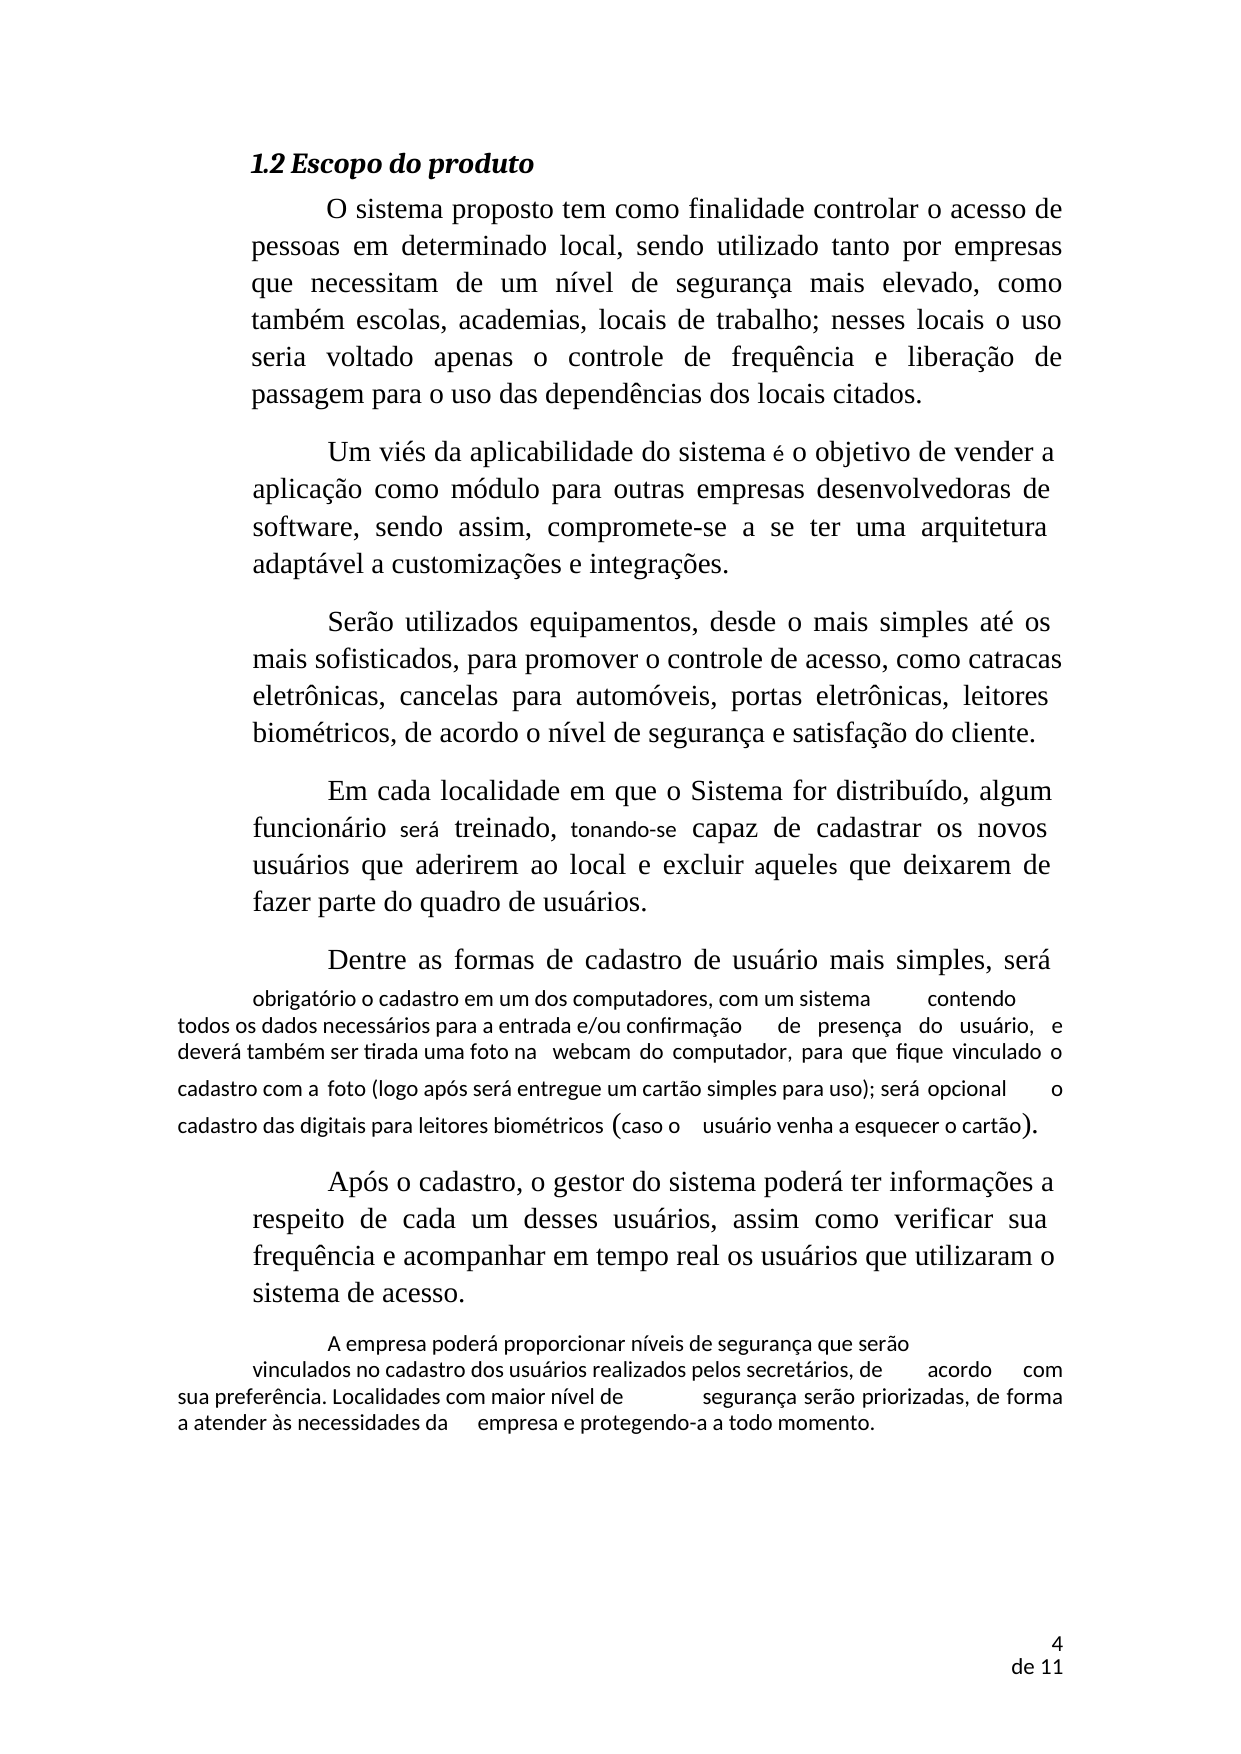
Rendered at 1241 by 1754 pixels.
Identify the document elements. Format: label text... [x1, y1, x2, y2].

text Serão utilizados equipamentos, desde o mais simples até os mais sofisticados, para promover o controle de acesso, como catracas eletrônicas, cancelas para automóveis, portas eletrônicas, leitores biométricos, de acordo o nível de segurança e satisfação do cliente. [177, 605, 1063, 748]
text Dentre as formas de cadastro de usuário mais simples, será obrigatório o cadastro em um dos computadores, com um sistema contendo todos os dados necessários para a entrada e/ou confirmação de presença do usuário, e deverá também ser tirada uma foto na webcam do computador, para que fique vinculado o cadastro com a foto (logo após será entregue um cartão simples para uso); será opcional o cadastro das digitais para leitores biométricos (caso o usuário venha a esquecer o cartão). [177, 943, 1063, 1139]
text Após o cadastro, o gestor do sistema poderá ter informações a respeito de cada um desses usuários, assim como verificar sua frequência e acompanhar em tempo real os usuários que utilizaram o sistema de acesso. [177, 1165, 1063, 1309]
text Em cada localidade em que o Sistema for distribuído, algum funcionário será treinado, tonando-se capaz de cadastrar os novos usuários que aderirem ao local e excluir aqueles que deixarem de fazer parte do quadro de usuários. [177, 774, 1063, 918]
text O sistema proposto tem como finalidade controlar o acesso de pessoas em determinado local, sendo utilizado tanto por empresas que necessitam de um nível de segurança mais elevado, como também escolas, academias, locais de trabalho; nesses locais o uso seria voltado apenas o controle de frequência e liberação de passagem para o uso das dependências dos locais citados. [251, 192, 1063, 410]
subtitle 1.2 Escopo do produto [251, 148, 1063, 181]
text A empresa poderá proporcionar níveis de segurança que serão vinculados no cadastro dos usuários realizados pelos secretários, de acordo com sua preferência. Localidades com maior nível de segurança serão priorizadas, de forma a atender às necessidades da empresa e protegendo-a a todo momento. [177, 1334, 1063, 1436]
text Um viés da aplicabilidade do sistema é o objetivo de vender a aplicação como módulo para outras empresas desenvolvedoras de software, sendo assim, compromete-se a se ter uma arquitetura adaptável a customizações e integrações. [177, 436, 1063, 579]
